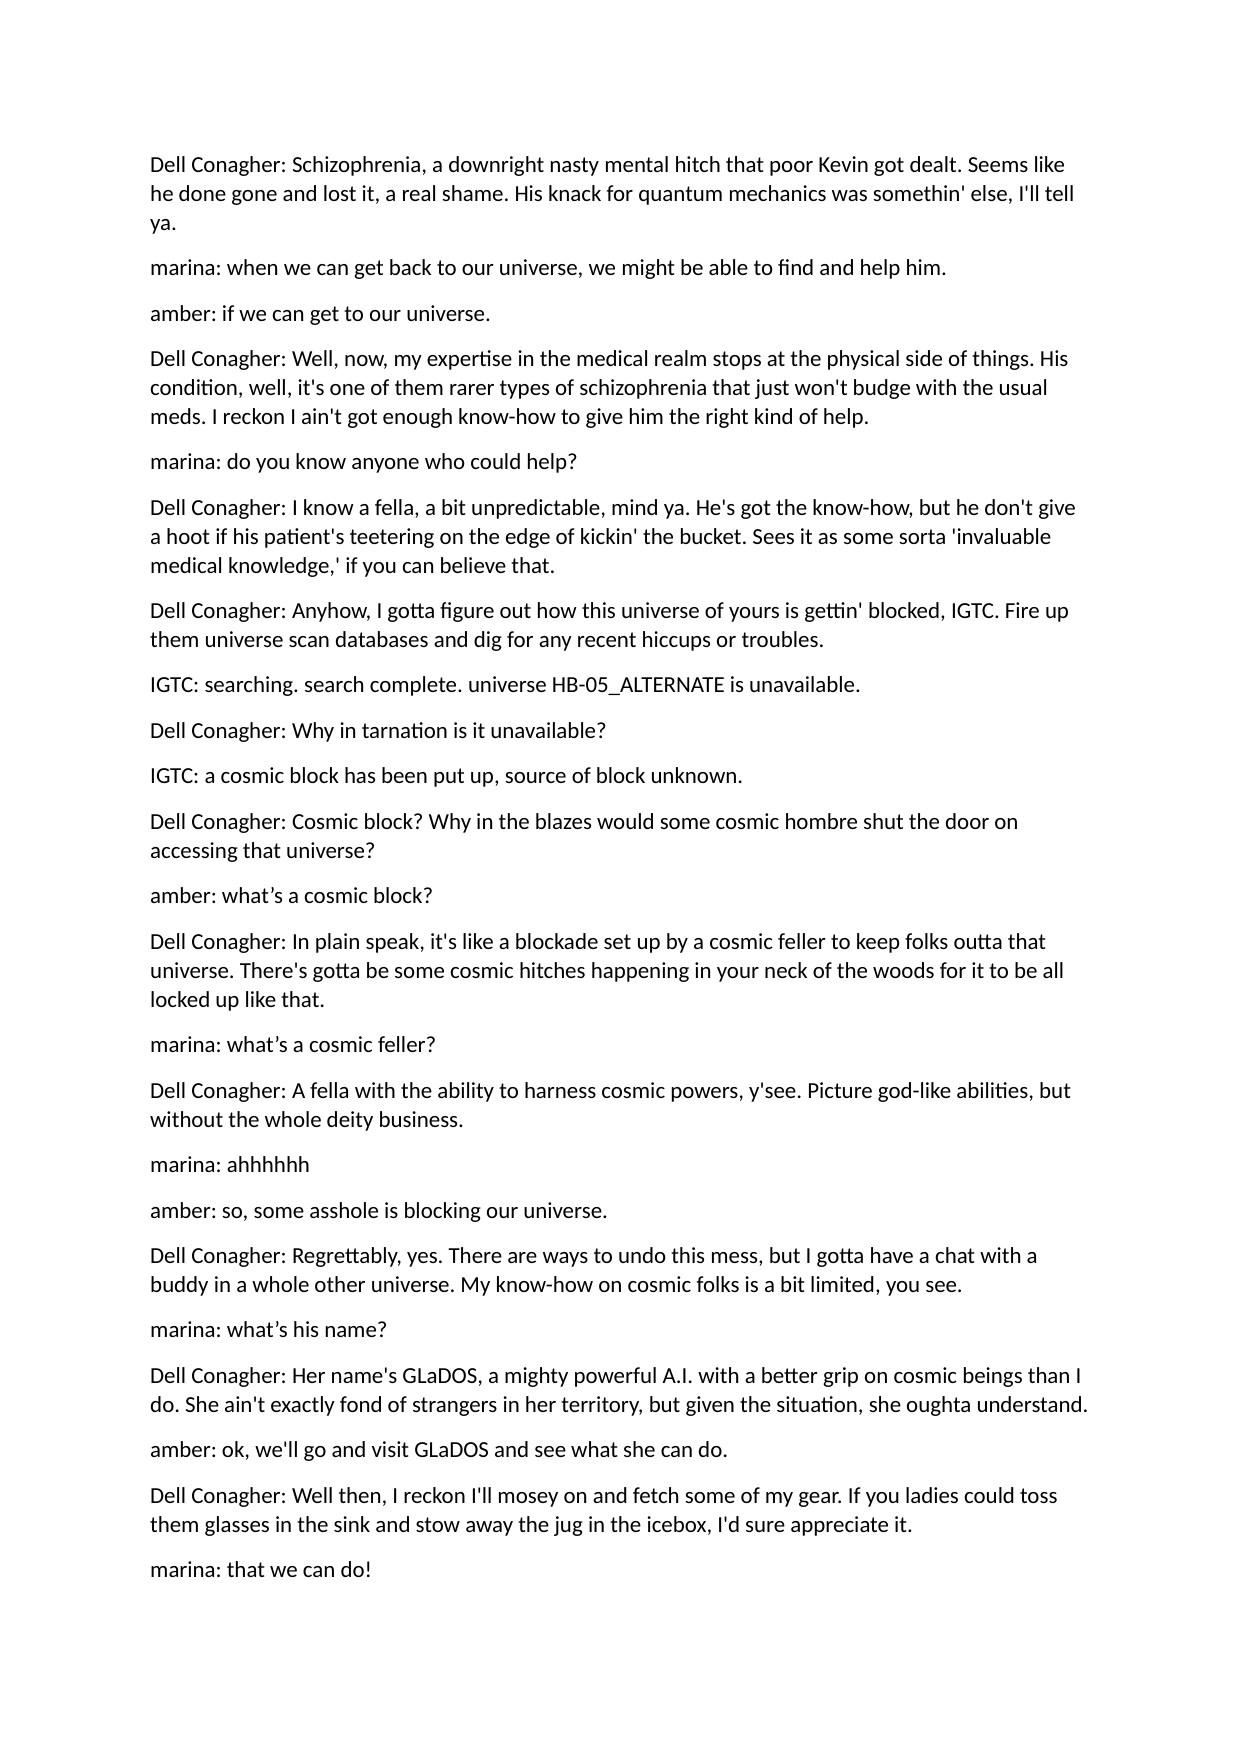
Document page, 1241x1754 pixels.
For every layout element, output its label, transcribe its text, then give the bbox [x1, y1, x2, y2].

text amber: what’s a cosmic block? [150, 882, 1090, 909]
text marina: what’s his name? [150, 1316, 1090, 1344]
text Dell Conagher: Well, now, my expertise in the medical realm stops at the physical side of things. His condition, well, it's one of them rarer types of schizophrenia that just won't budge with the usual meds. I reckon I ain't got enough know-how to give him the right kind of help. [150, 344, 1090, 430]
text marina: do you know anyone who could help? [150, 447, 1090, 476]
text Dell Conagher: Cosmic block? Why in the blazes would some cosmic hombre shut the door on accessing that universe? [150, 807, 1090, 864]
text amber: if we can get to our universe. [150, 299, 1090, 327]
text marina: what’s a cosmic feller? [150, 1030, 1090, 1058]
text Dell Conagher: Regrettably, yes. There are ways to undo this mess, but I gotta have a chat with a buddy in a whole other universe. My know-how on cosmic folks is a bit limited, you see. [150, 1241, 1090, 1298]
text Dell Conagher: In plain speak, it's like a blockade set up by a cosmic feller to keep folks outta that universe. There's gotta be some cosmic hitches happening in your neck of the woods for it to be all locked up like that. [150, 927, 1090, 1013]
text marina: that we can do! [150, 1555, 1090, 1583]
text marina: when we can get back to our universe, we might be able to find and help him. [150, 253, 1090, 281]
text IGTC: searching. search complete. universe HB-05_ALTERNATE is unavailable. [150, 671, 1090, 699]
text Dell Conagher: Well then, I reckon I'll mosey on and fetch some of my gear. If you ladies could toss them glasses in the sink and stow away the jug in the icebox, I'd sure appreciate it. [150, 1481, 1090, 1538]
text Dell Conagher: Schizophrenia, a downright nasty mental hitch that poor Kevin got dealt. Seems like he done gone and lost it, a real shame. His knack for quantum mechanics was somethin' else, I'll tell ya. [150, 150, 1090, 236]
text marina: ahhhhhh [150, 1150, 1090, 1178]
text Dell Conagher: I know a fella, a bit unpredictable, mind ya. He's got the know-how, but he don't give a hoot if his patient's teetering on the edge of kickin' the bucket. Sees it as some sorta 'invaluable medical knowledge,' if you can believe that. [150, 493, 1090, 579]
text Dell Conagher: A fella with the ability to harness cosmic powers, y'see. Picture god-like abilities, but without the whole deity business. [150, 1076, 1090, 1133]
text amber: so, some asshole is blocking our universe. [150, 1196, 1090, 1224]
text Dell Conagher: Anyhow, I gotta figure out how this universe of yours is gettin' blocked, IGTC. Fire up them universe scan databases and dig for any recent hiccups or troubles. [150, 596, 1090, 653]
text IGTC: a cosmic block has been put up, source of block unknown. [150, 762, 1090, 790]
text amber: ok, we'll go and visit GLaDOS and see what she can do. [150, 1436, 1090, 1463]
text Dell Conagher: Her name's GLaDOS, a mighty powerful A.I. with a better grip on cosmic beings than I do. She ain't exactly fond of strangers in her territory, but given the situation, she oughta understand. [150, 1361, 1090, 1418]
text Dell Conagher: Why in tarnation is it unavailable? [150, 716, 1090, 744]
